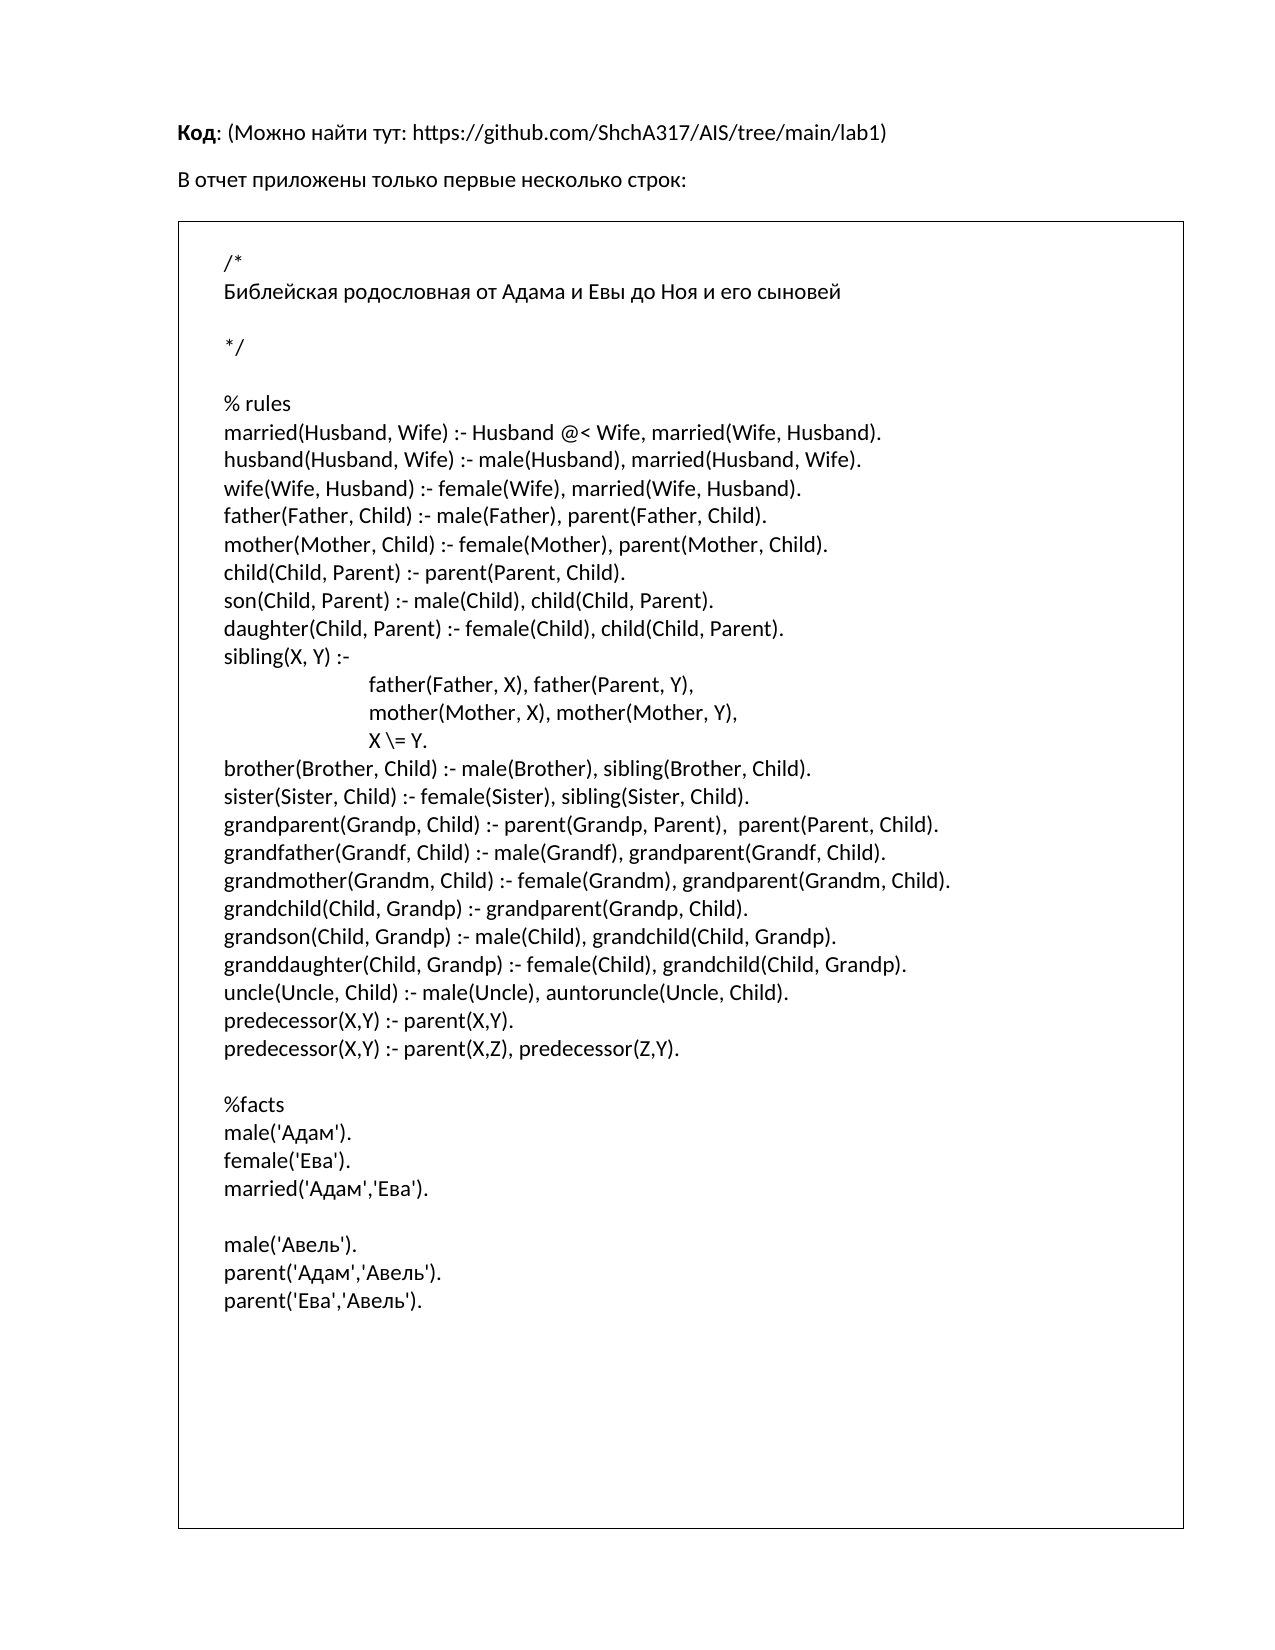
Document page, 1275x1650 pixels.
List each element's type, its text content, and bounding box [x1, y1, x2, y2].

text В отчет приложены только первые несколько строк: [177, 165, 1186, 223]
text Код: (Можно найти тут: https://github.com/ShchA317/AIS/tree/main/lab1) [177, 118, 1186, 146]
